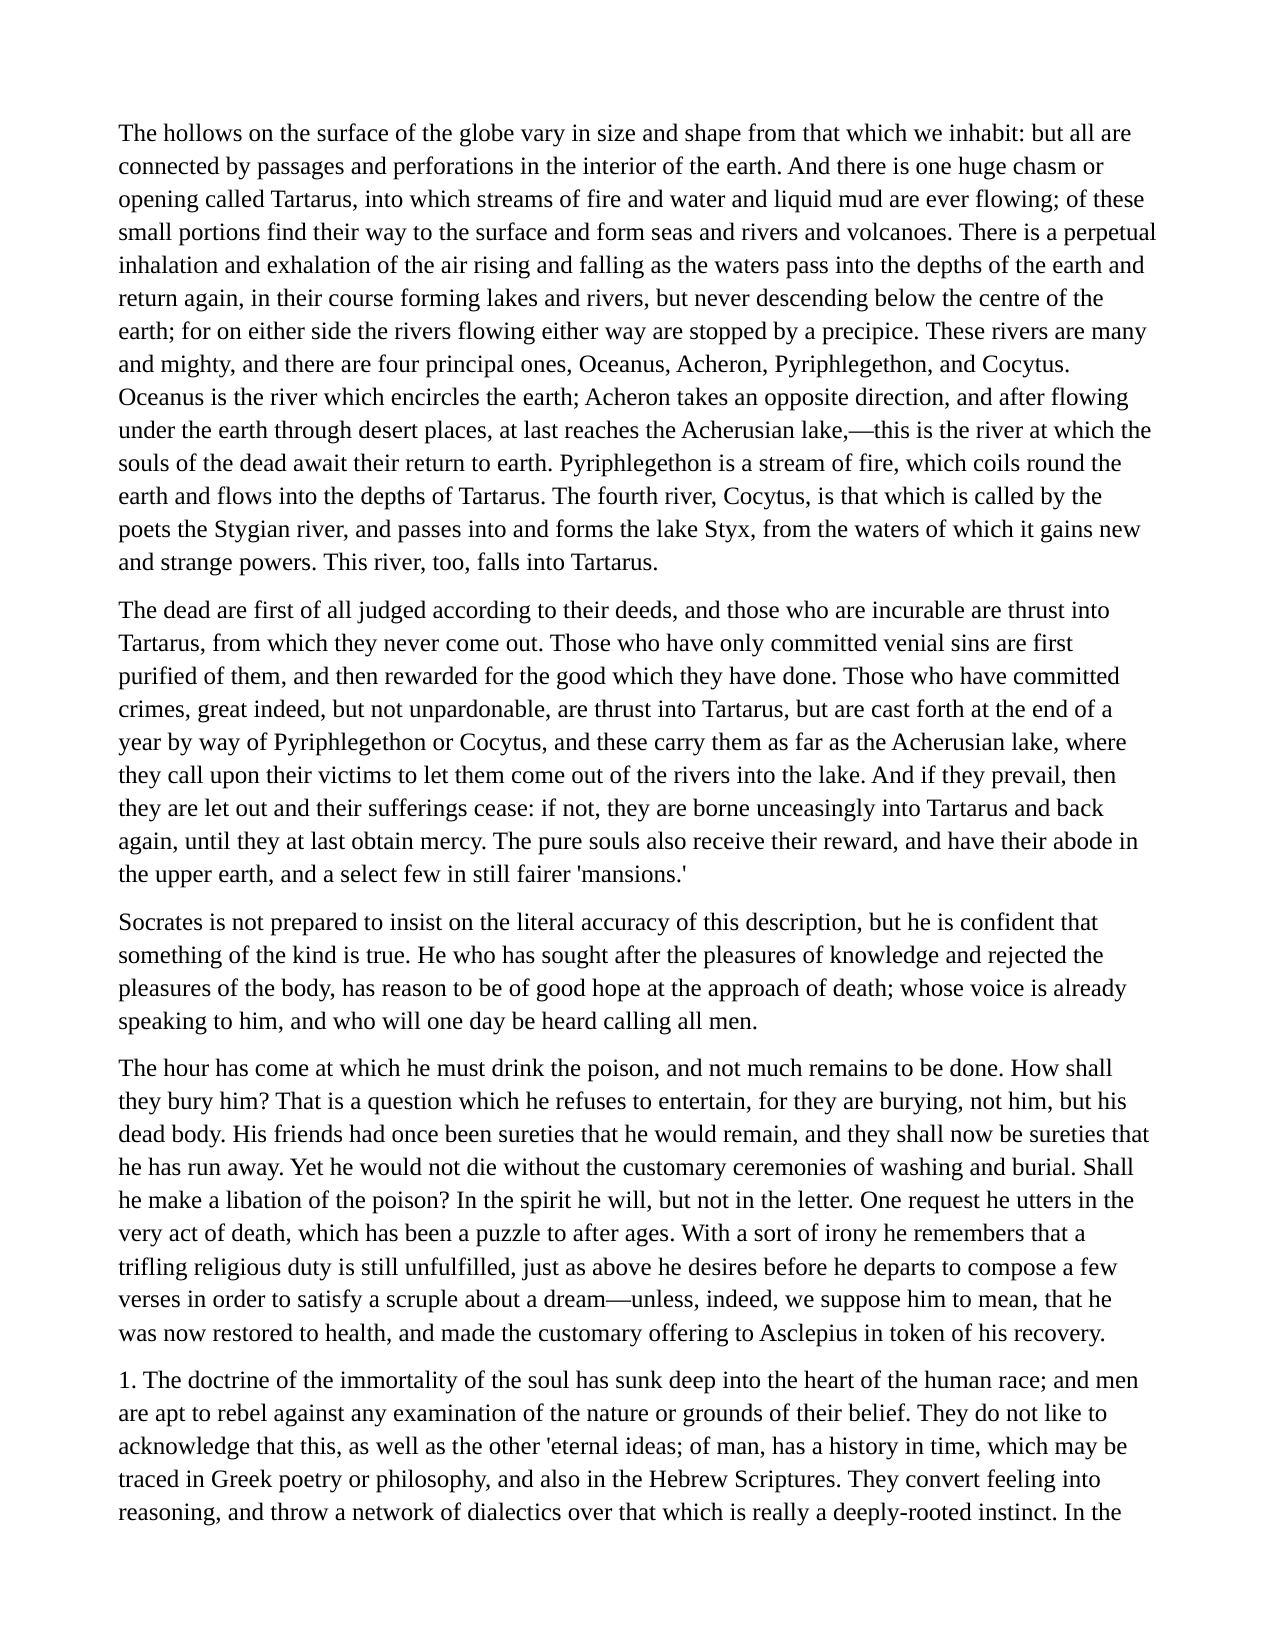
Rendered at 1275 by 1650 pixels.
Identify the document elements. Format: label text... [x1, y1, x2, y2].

text The dead are first of all judged according to their deeds, and those who are incurable are thrust into Tartarus, from which they never come out. Those who have only committed venial sins are first purified of them, and then rewarded for the good which they have done. Those who have committed crimes, great indeed, but not unpardonable, are thrust into Tartarus, but are cast forth at the end of a year by way of Pyriphlegethon or Cocytus, and these carry them as far as the Acherusian lake, where they call upon their victims to let them come out of the rivers into the lake. And if they prevail, then they are let out and their sufferings cease: if not, they are borne unceasingly into Tartarus and back again, until they at last obtain mercy. The pure souls also receive their reward, and have their abode in the upper earth, and a select few in still fairer 'mansions.' [118, 595, 1157, 888]
text 1. The doctrine of the immortality of the soul has sunk deep into the heart of the human race; and men are apt to rebel against any examination of the nature or grounds of their belief. They do not like to acknowledge that this, as well as the other 'eternal ideas; of man, has a history in time, which may be traced in Greek poetry or philosophy, and also in the Hebrew Scriptures. They convert feeling into reasoning, and throw a network of dialectics over that which is really a deeply-rooted instinct. In the [118, 1365, 1157, 1526]
text Socrates is not prepared to insist on the literal accuracy of this description, but he is confident that something of the kind is true. He who has sought after the pleasures of knowledge and rejected the pleasures of the body, has reason to be of good hope at the approach of death; whose voice is already speaking to him, and who will one day be heard calling all men. [118, 907, 1157, 1034]
text The hollows on the surface of the globe vary in size and shape from that which we inhabit: but all are connected by passages and perforations in the interior of the earth. And there is one huge chasm or opening called Tartarus, into which streams of fire and water and liquid mud are ever flowing; of these small portions find their way to the surface and form seas and rivers and volcanoes. There is a perpetual inhalation and exhalation of the air rising and falling as the waters pass into the depths of the earth and return again, in their course forming lakes and rivers, but never descending below the centre of the earth; for on either side the rivers flowing either way are stopped by a precipice. These rivers are many and mighty, and there are four principal ones, Oceanus, Acheron, Pyriphlegethon, and Cocytus. Oceanus is the river which encircles the earth; Acheron takes an opposite direction, and after flowing under the earth through desert places, at last reaches the Acherusian lake,—this is the river at which the souls of the dead await their return to earth. Pyriphlegethon is a stream of fire, which coils round the earth and flows into the depths of Tartarus. The fourth river, Cocytus, is that which is called by the poets the Stygian river, and passes into and forms the lake Styx, from the waters of which it gains new and strange powers. This river, too, falls into Tartarus. [118, 118, 1157, 576]
text The hour has come at which he must drink the poison, and not much remains to be done. How shall they bury him? That is a question which he refuses to entertain, for they are burying, not him, but his dead body. His friends had once been sureties that he would remain, and they shall now be sureties that he has run away. Yet he would not die without the customary ceremonies of washing and burial. Shall he make a libation of the poison? In the spirit he will, but not in the letter. One request he utters in the very act of death, which has been a puzzle to after ages. With a sort of irony he remembers that a trifling religious duty is still unfulfilled, just as above he desires before he departs to compose a few verses in order to satisfy a scruple about a dream—unless, indeed, we suppose him to mean, that he was now restored to health, and made the customary offering to Asclepius in token of his recovery. [118, 1053, 1157, 1346]
